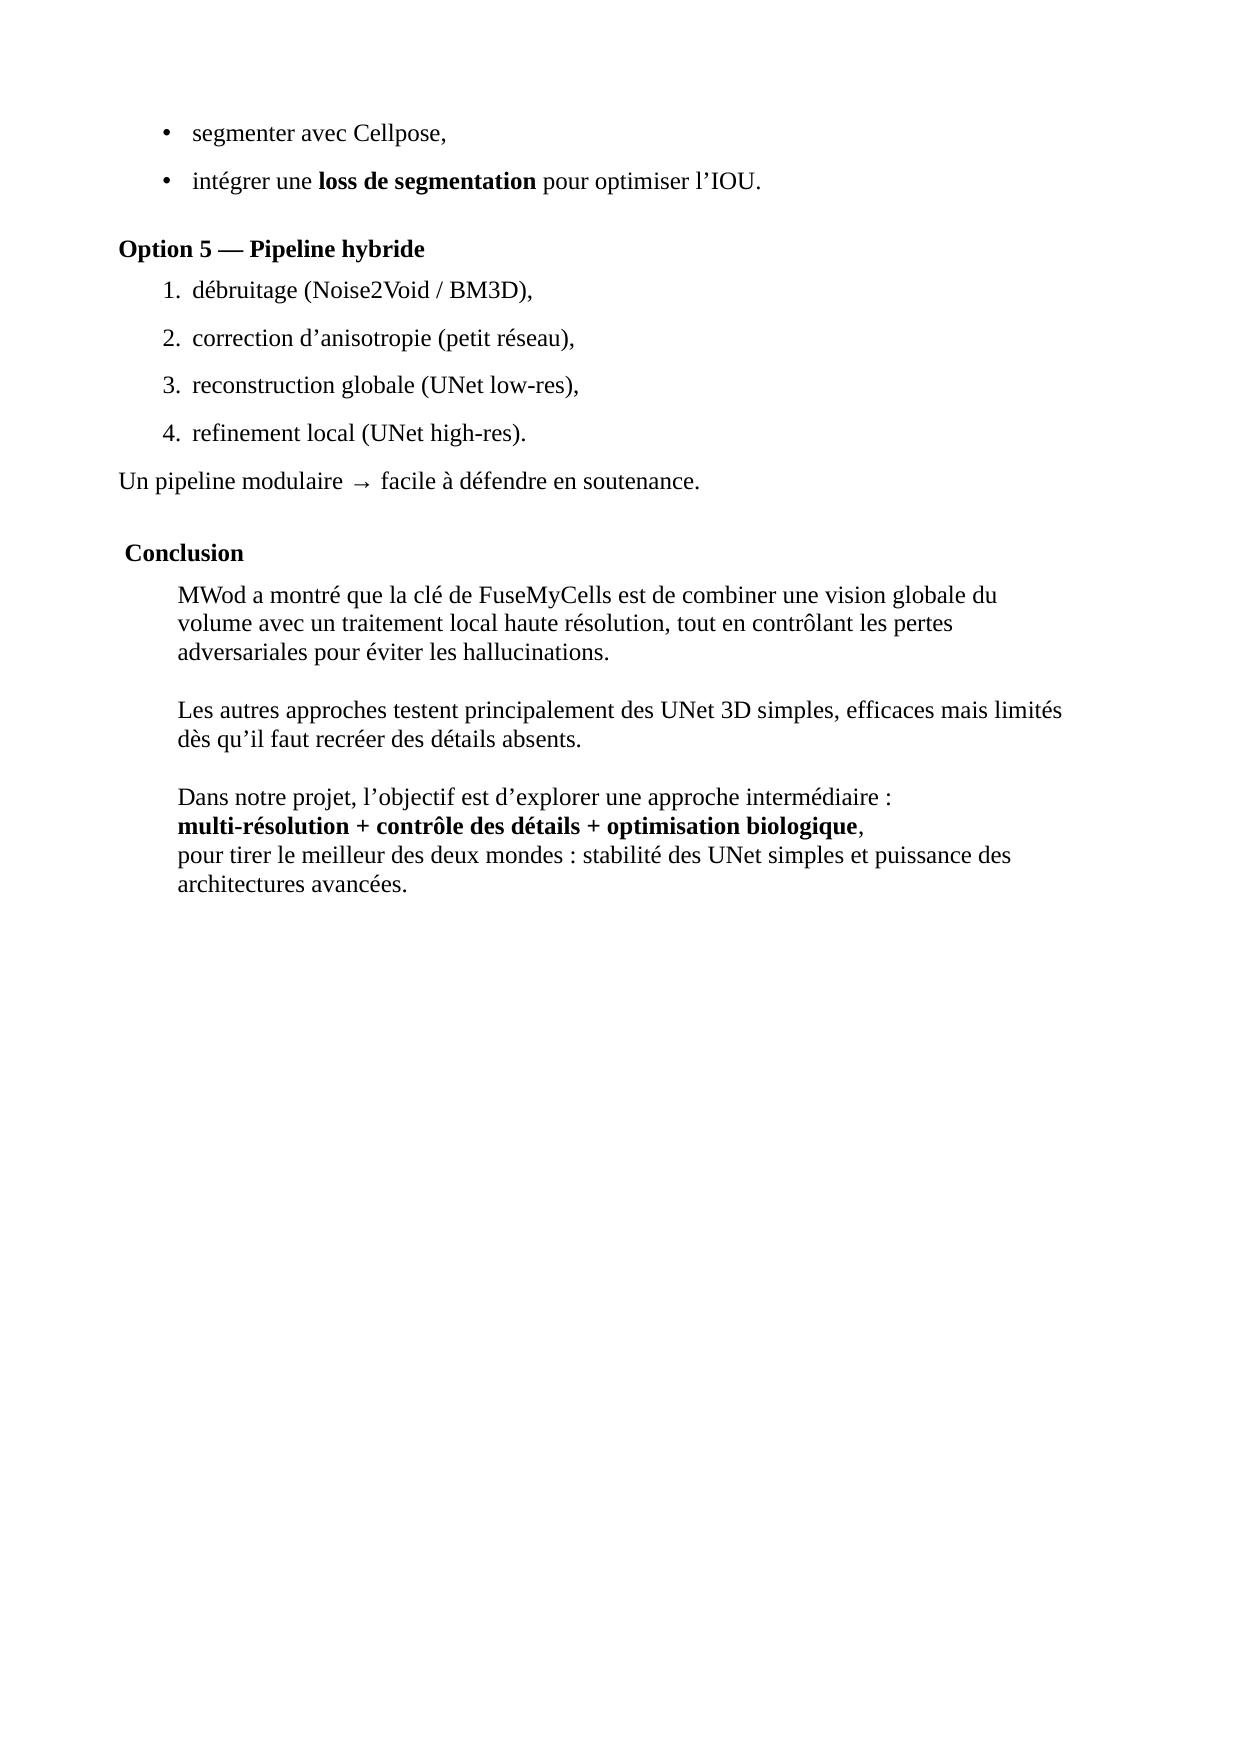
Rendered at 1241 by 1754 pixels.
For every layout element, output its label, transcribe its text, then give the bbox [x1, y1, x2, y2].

list segmenter avec Cellpose, [162, 118, 1122, 147]
text Les autres approches testent principalement des UNet 3D simples, efficaces mais limités dès qu’il faut recréer des détails absents. [177, 695, 1063, 753]
list intégrer une loss de segmentation pour optimiser l’IOU. [162, 166, 1122, 194]
subtitle Option 5 — Pipeline hybride [118, 234, 1122, 263]
text Dans notre projet, l’objectif est d’explorer une approche intermédiaire : multi-résolution + contrôle des détails + optimisation biologique, pour tirer le meilleur des deux mondes : stabilité des UNet simples et puissance des architectures avancées. [177, 782, 1063, 897]
text MWod a montré que la clé de FuseMyCells est de combiner une vision globale du volume avec un traitement local haute résolution, tout en contrôlant les pertes adversariales pour éviter les hallucinations. [177, 580, 1063, 666]
list refinement local (UNet high-res). [162, 418, 1122, 447]
list débruitage (Noise2Void / BM3D), [162, 275, 1122, 304]
subtitle Conclusion [118, 538, 1122, 567]
list reconstruction globale (UNet low-res), [162, 371, 1122, 399]
text Un pipeline modulaire → facile à défendre en soutenance. [118, 466, 1122, 494]
list correction d’anisotropie (petit réseau), [162, 323, 1122, 352]
